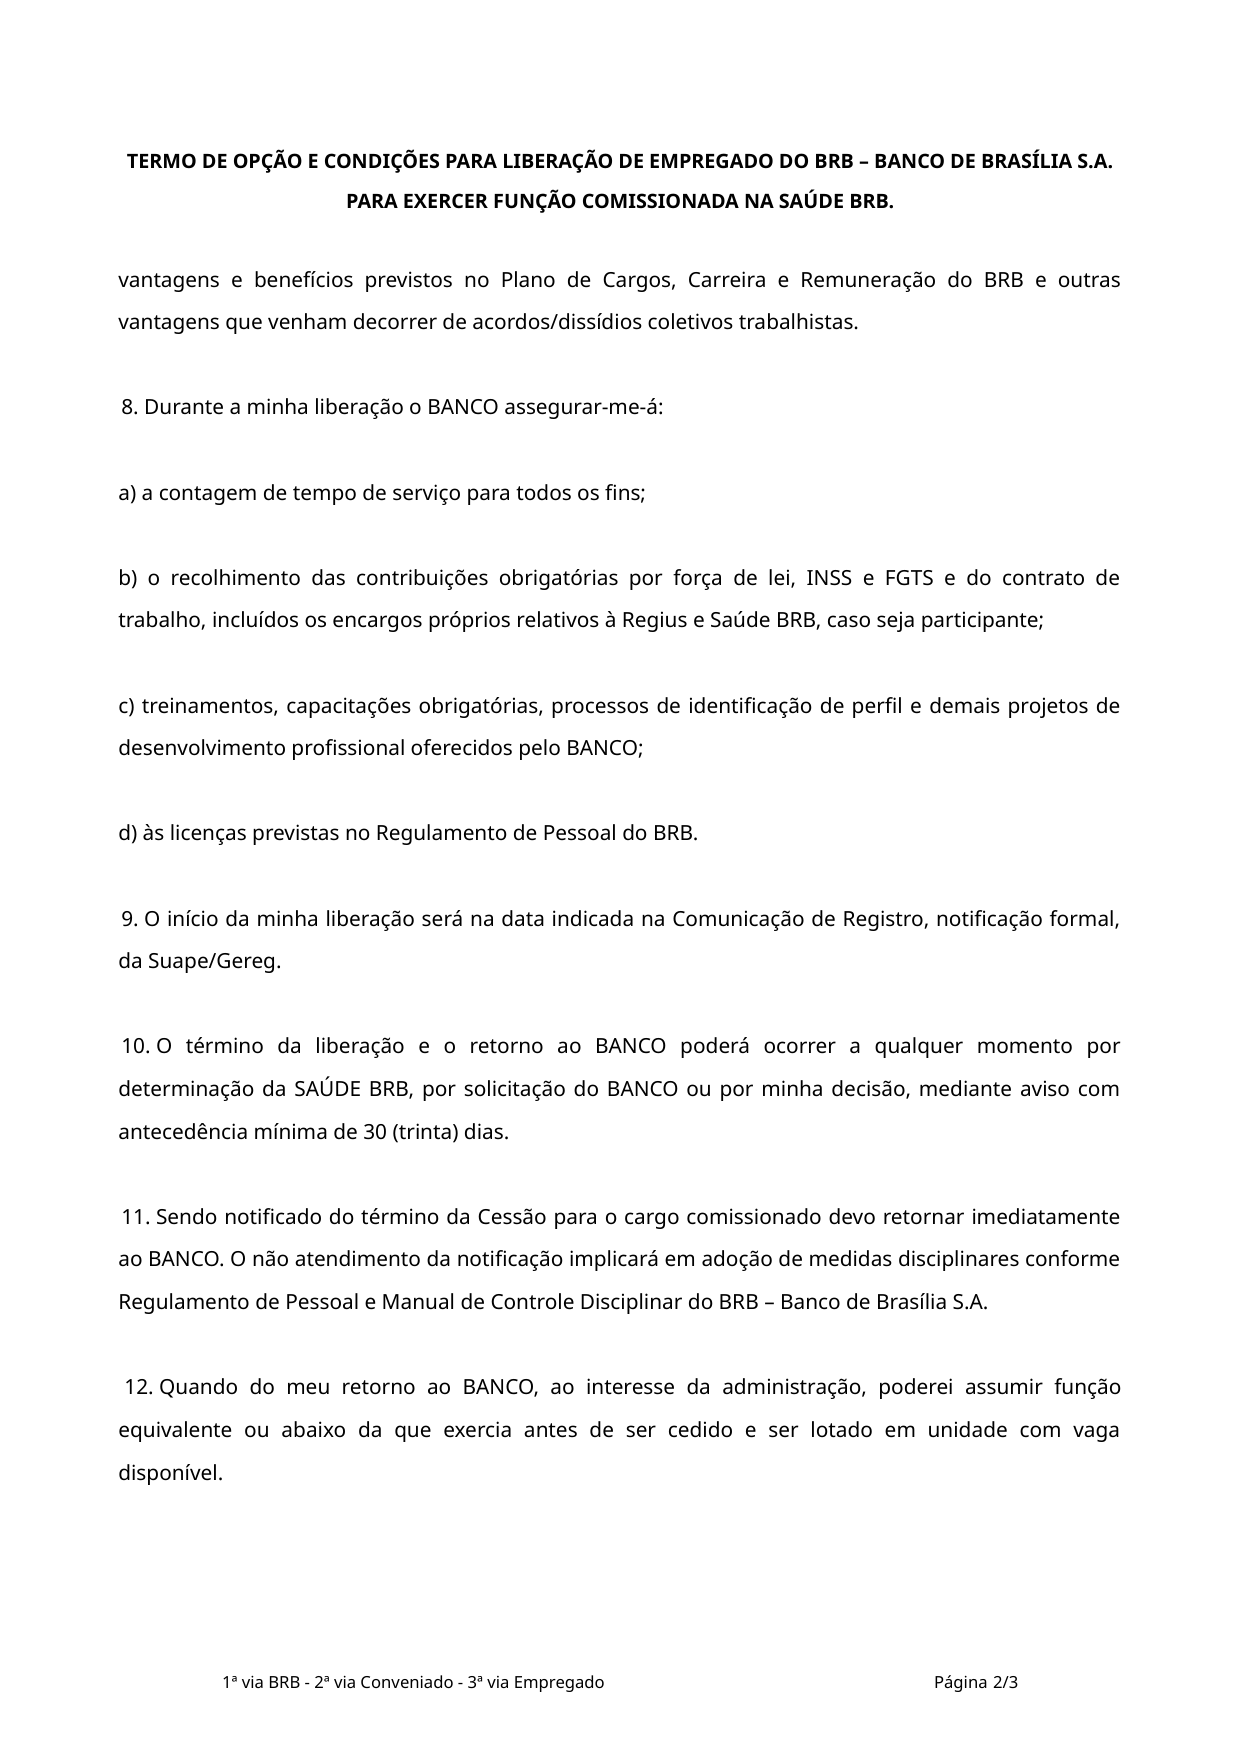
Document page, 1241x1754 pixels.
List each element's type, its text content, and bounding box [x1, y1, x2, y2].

list b) o recolhimento das contribuições obrigatórias por força de lei, INSS e FGTS e do contrato de trabalho, incluídos os encargos próprios relativos à Regius e Saúde BRB, caso seja participante; [118, 563, 1122, 634]
list vantagens e benefícios previstos no Plano de Cargos, Carreira e Remuneração do BRB e outras vantagens que venham decorrer de acordos/dissídios coletivos trabalhistas. [118, 265, 1122, 336]
list d) às licenças previstas no Regulamento de Pessoal do BRB. [118, 818, 1122, 847]
list O início da minha liberação será na data indicada na Comunicação de Registro, notificação formal, da Suape/Gereg. [118, 904, 1122, 975]
list O término da liberação e o retorno ao BANCO poderá ocorrer a qualquer momento por determinação da SAÚDE BRB, por solicitação do BANCO ou por minha decisão, mediante aviso com antecedência mínima de 30 (trinta) dias. [118, 1032, 1122, 1145]
list c) treinamentos, capacitações obrigatórias, processos de identificação de perfil e demais projetos de desenvolvimento profissional oferecidos pelo BANCO; [118, 691, 1122, 762]
list a) a contagem de tempo de serviço para todos os fins; [118, 478, 1122, 506]
list Quando do meu retorno ao BANCO, ao interesse da administração, poderei assumir função equivalente ou abaixo da que exercia antes de ser cedido e ser lotado em unidade com vaga disponível. [118, 1372, 1122, 1486]
list Durante a minha liberação o BANCO assegurar-me-á: [118, 392, 1122, 421]
list Sendo notificado do término da Cessão para o cargo comissionado devo retornar imediatamente ao BANCO. O não atendimento da notificação implicará em adoção de medidas disciplinares conforme Regulamento de Pessoal e Manual de Controle Disciplinar do BRB – Banco de Brasília S.A. [118, 1202, 1122, 1316]
